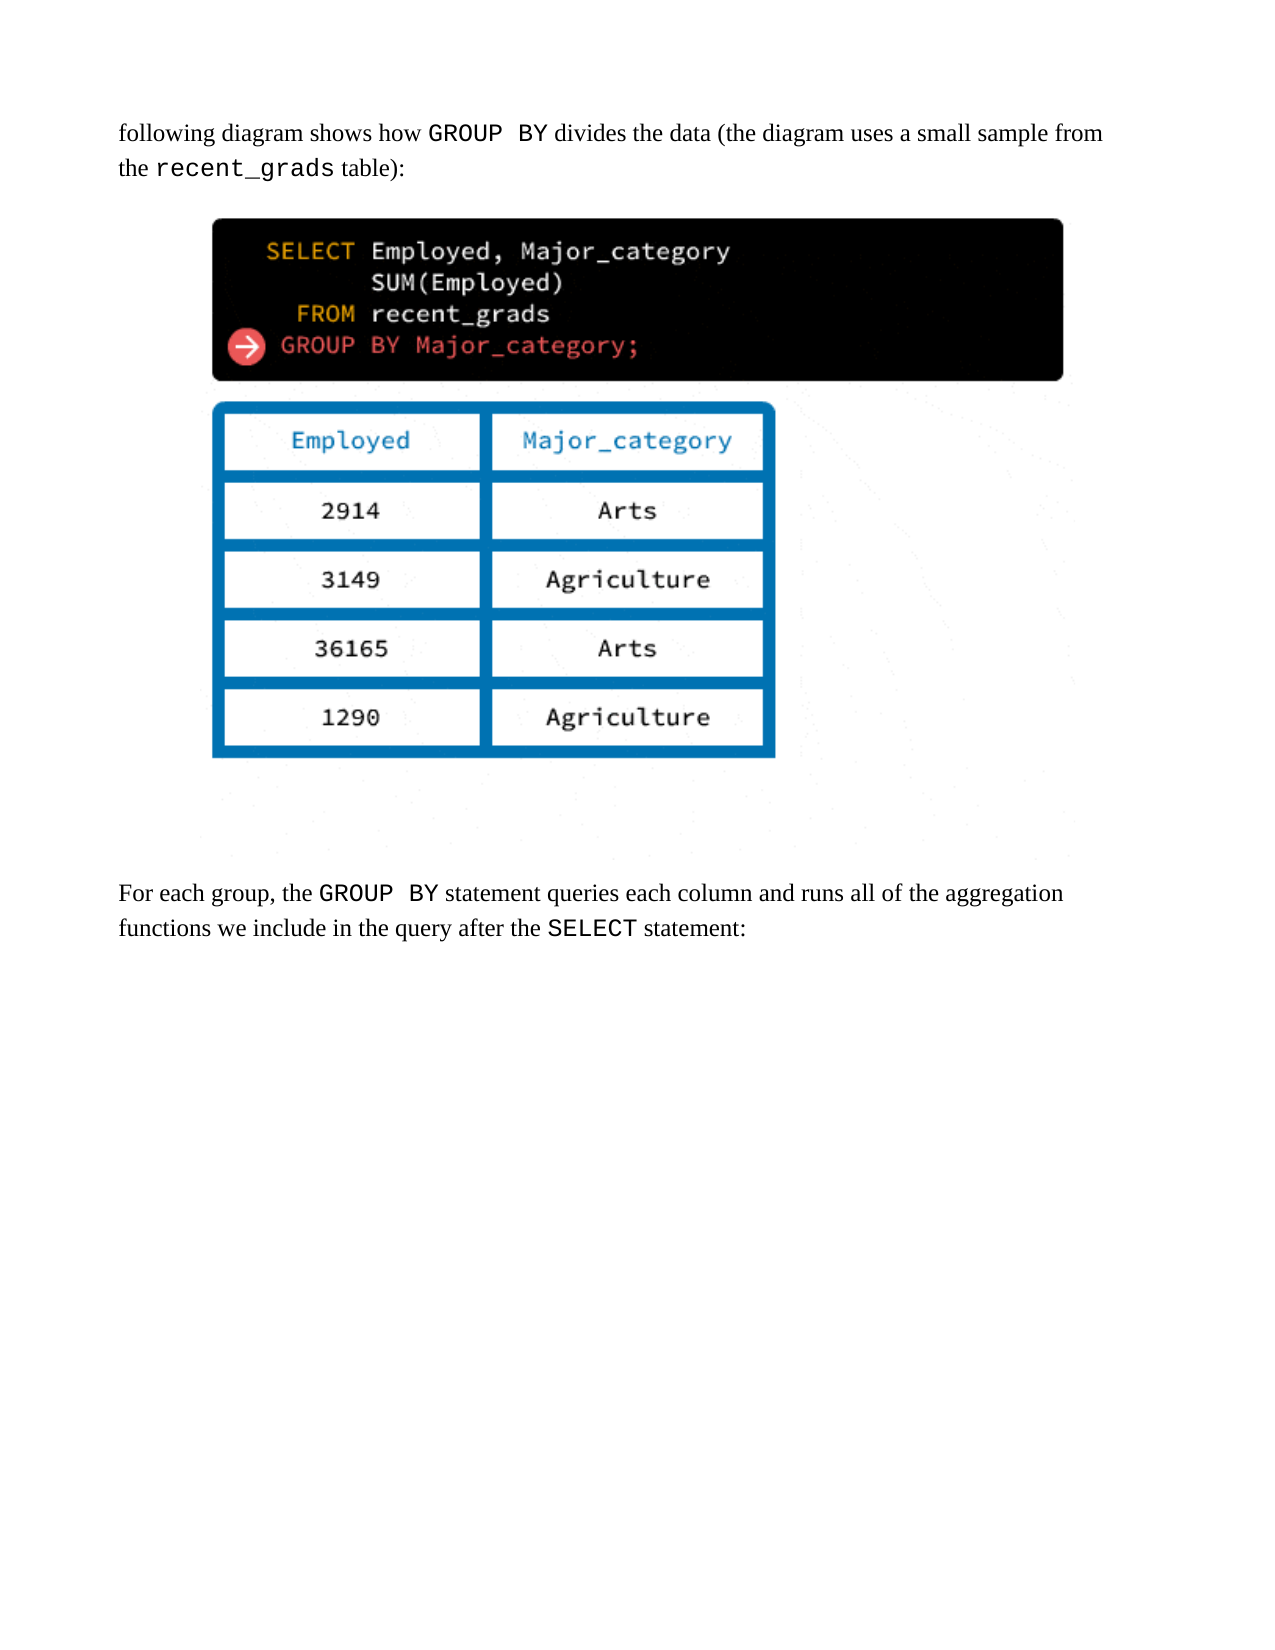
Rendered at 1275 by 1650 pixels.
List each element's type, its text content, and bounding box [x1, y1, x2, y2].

text following diagram shows how GROUP BY divides the data (the diagram uses a small sample from the recent_grads table): [118, 118, 1157, 184]
text For each group, the GROUP BY statement queries each column and runs all of the aggregation functions we include in the query after the SELECT statement: [118, 878, 1157, 944]
picture [200, 203, 1075, 860]
